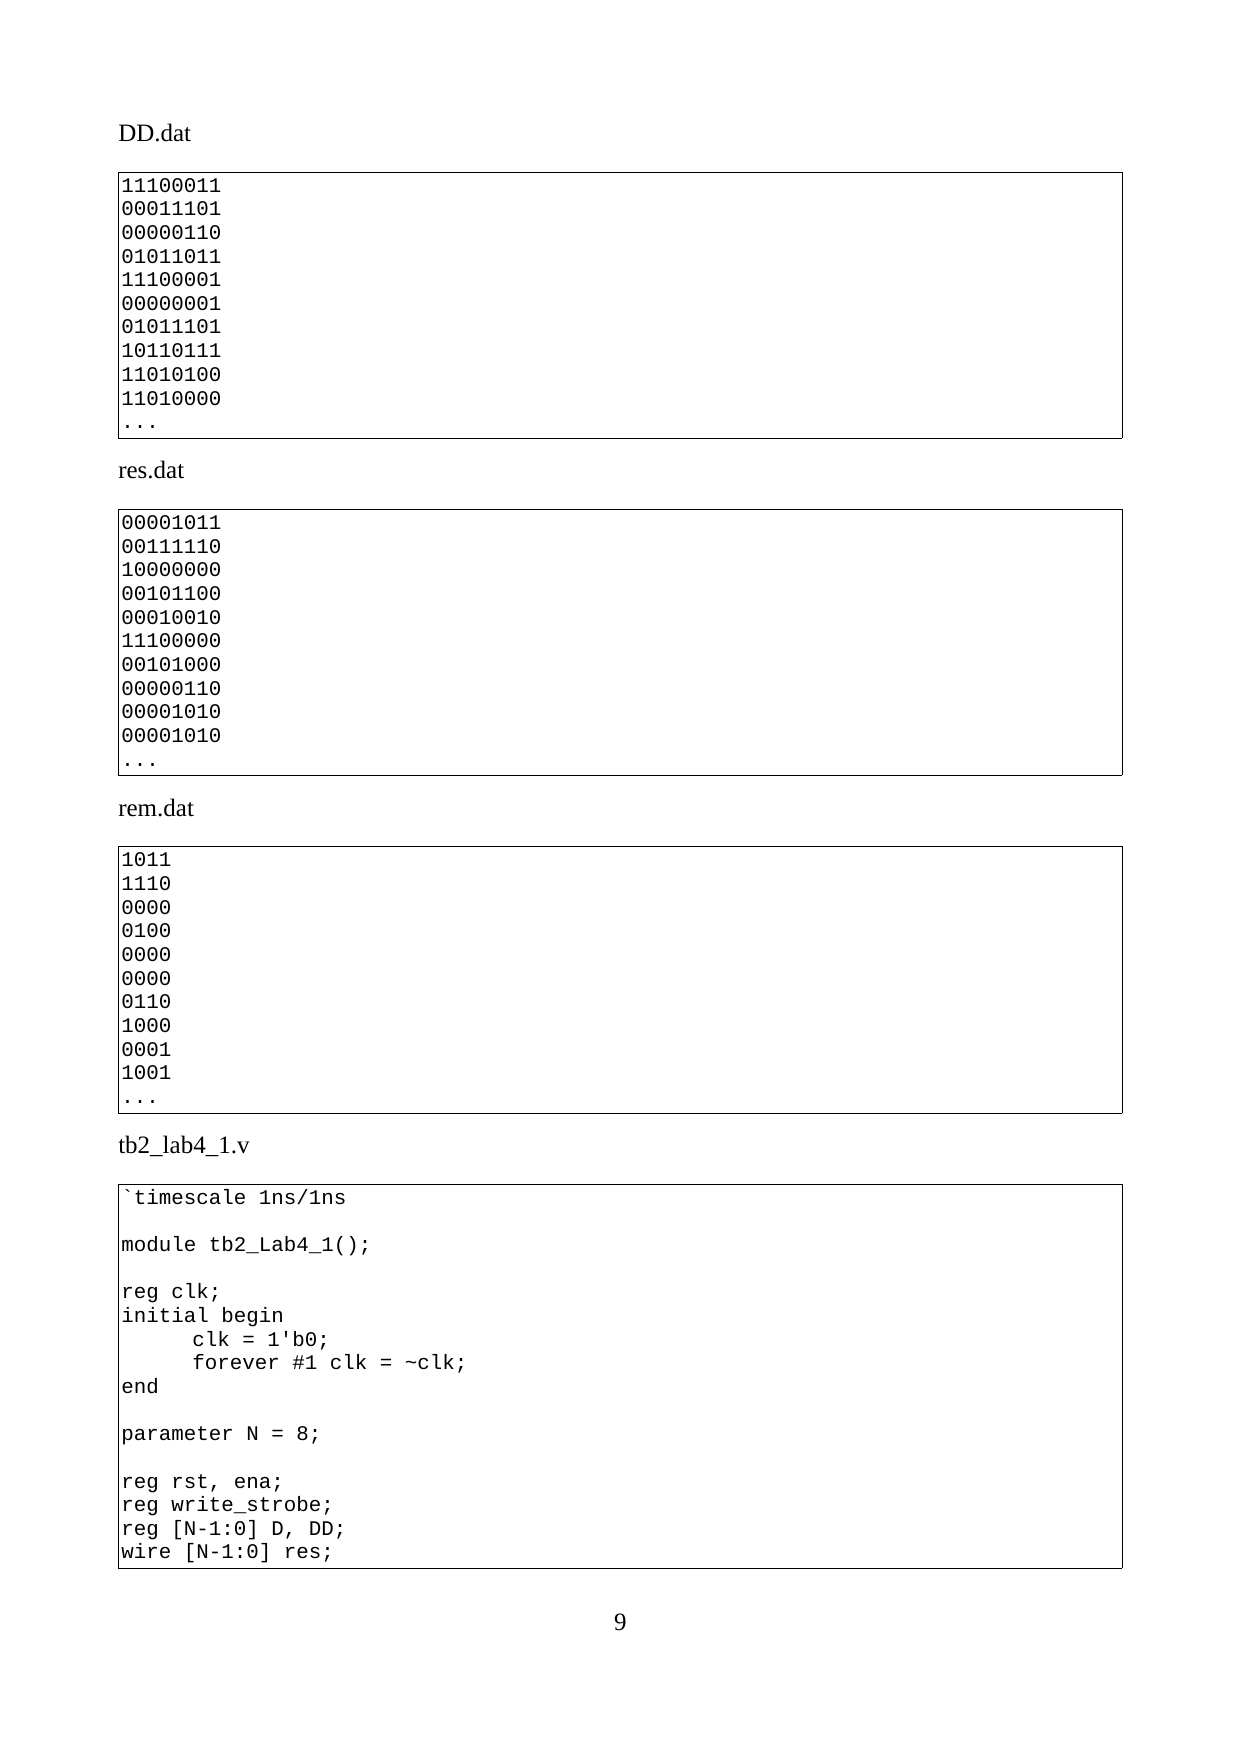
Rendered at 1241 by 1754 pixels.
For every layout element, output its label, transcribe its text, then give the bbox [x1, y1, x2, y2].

text rem.dat [118, 793, 1122, 822]
list 00000110 [119, 674, 1122, 698]
list 1000 [119, 1012, 1122, 1036]
list 0000 [119, 941, 1122, 965]
list forever #1 clk = ~clk; [119, 1349, 1122, 1373]
list 00101100 [119, 580, 1122, 604]
list 0100 [119, 917, 1122, 941]
text tb2_lab4_1.v [118, 1130, 1122, 1159]
list 10000000 [119, 556, 1122, 580]
list 11010100 [119, 361, 1122, 384]
list 00101000 [119, 651, 1122, 674]
list reg rst, ena; [119, 1468, 1122, 1491]
list 11100011 [119, 173, 1122, 195]
list 00000001 [119, 290, 1122, 313]
list initial begin [119, 1302, 1122, 1326]
list 01011011 [119, 243, 1122, 266]
list `timescale 1ns/1ns [119, 1185, 1122, 1211]
list 1011 [119, 847, 1122, 870]
list end [119, 1373, 1122, 1400]
list 01011101 [119, 313, 1122, 337]
list 11100001 [119, 266, 1122, 290]
list 0000 [119, 965, 1122, 988]
list 0000 [119, 894, 1122, 917]
list 1110 [119, 870, 1122, 894]
list 1001 [119, 1059, 1122, 1083]
list ... [119, 408, 1122, 438]
text DD.dat [118, 118, 1122, 147]
list 00000110 [119, 219, 1122, 243]
list 00001010 [119, 698, 1122, 722]
list ... [119, 746, 1122, 775]
text res.dat [118, 456, 1122, 484]
list 00010010 [119, 604, 1122, 627]
list 10110111 [119, 337, 1122, 361]
list reg write_strobe; [119, 1491, 1122, 1515]
list module tb2_Lab4_1(); [119, 1231, 1122, 1258]
list reg [N-1:0] D, DD; [119, 1515, 1122, 1538]
list 11010000 [119, 384, 1122, 408]
list 00001010 [119, 722, 1122, 746]
list ... [119, 1083, 1122, 1113]
list reg clk; [119, 1278, 1122, 1302]
list 0001 [119, 1036, 1122, 1059]
list 00001011 [119, 510, 1122, 533]
list 0110 [119, 988, 1122, 1012]
list 00111110 [119, 533, 1122, 556]
list clk = 1'b0; [119, 1326, 1122, 1349]
list wire [N-1:0] res; [119, 1538, 1122, 1568]
list 11100000 [119, 627, 1122, 651]
list parameter N = 8; [119, 1420, 1122, 1447]
list 00011101 [119, 195, 1122, 219]
